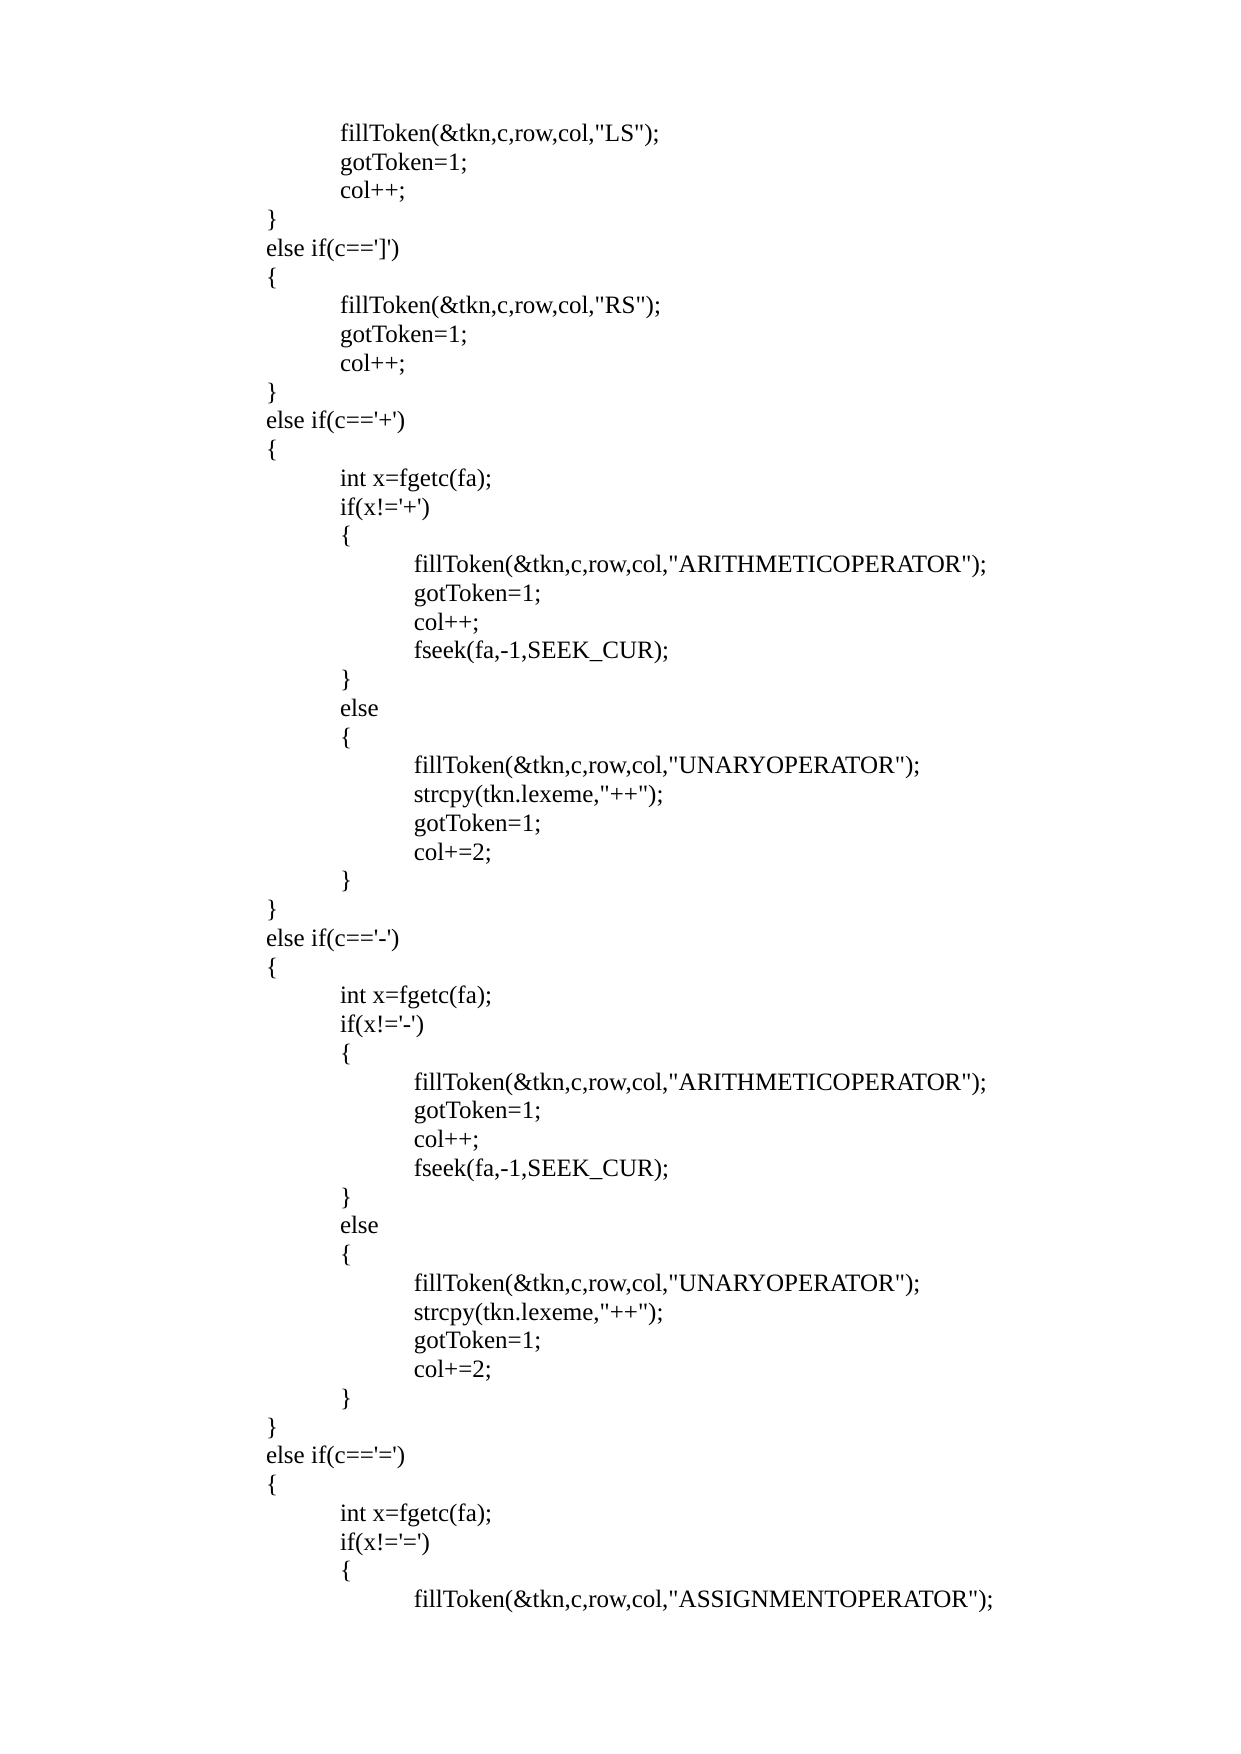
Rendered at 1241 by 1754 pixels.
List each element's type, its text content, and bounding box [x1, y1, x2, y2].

text int x=fgetc(fa); [118, 463, 1122, 492]
text col++; [118, 348, 1122, 377]
text } [118, 377, 1122, 406]
text { [118, 1038, 1122, 1067]
text if(x!='+') [118, 492, 1122, 521]
text } [118, 1383, 1122, 1412]
text gotToken=1; [118, 319, 1122, 348]
text fseek(fa,-1,SEEK_CUR); [118, 1153, 1122, 1182]
text } [118, 204, 1122, 233]
text } [118, 664, 1122, 693]
text } [118, 894, 1122, 923]
text strcpy(tkn.lexeme,"++"); [118, 1297, 1122, 1326]
text fillToken(&tkn,c,row,col,"ASSIGNMENTOPERATOR"); [118, 1584, 1122, 1613]
text gotToken=1; [118, 147, 1122, 176]
text col++; [118, 176, 1122, 204]
text fillToken(&tkn,c,row,col,"ARITHMETICOPERATOR"); [118, 549, 1122, 578]
text fillToken(&tkn,c,row,col,"UNARYOPERATOR"); [118, 751, 1122, 779]
text } [118, 1412, 1122, 1441]
text gotToken=1; [118, 808, 1122, 837]
text if(x!='=') [118, 1527, 1122, 1556]
text { [118, 521, 1122, 549]
text else if(c==']') [118, 233, 1122, 262]
text col+=2; [118, 837, 1122, 866]
text { [118, 1239, 1122, 1268]
text { [118, 722, 1122, 751]
text else if(c=='+') [118, 406, 1122, 434]
text gotToken=1; [118, 1326, 1122, 1354]
text { [118, 952, 1122, 981]
text fillToken(&tkn,c,row,col,"ARITHMETICOPERATOR"); [118, 1067, 1122, 1096]
text col++; [118, 1124, 1122, 1153]
text fillToken(&tkn,c,row,col,"UNARYOPERATOR"); [118, 1268, 1122, 1297]
text } [118, 866, 1122, 894]
text if(x!='-') [118, 1009, 1122, 1038]
text fillToken(&tkn,c,row,col,"RS"); [118, 291, 1122, 319]
text { [118, 434, 1122, 463]
text gotToken=1; [118, 578, 1122, 607]
text fillToken(&tkn,c,row,col,"LS"); [118, 118, 1122, 147]
text fseek(fa,-1,SEEK_CUR); [118, 636, 1122, 664]
text else if(c=='=') [118, 1441, 1122, 1469]
text else [118, 1211, 1122, 1239]
text int x=fgetc(fa); [118, 981, 1122, 1009]
text col++; [118, 607, 1122, 636]
text gotToken=1; [118, 1096, 1122, 1124]
text { [118, 1469, 1122, 1498]
text { [118, 1556, 1122, 1584]
text { [118, 262, 1122, 291]
text col+=2; [118, 1354, 1122, 1383]
text else if(c=='-') [118, 923, 1122, 952]
text int x=fgetc(fa); [118, 1498, 1122, 1527]
text } [118, 1182, 1122, 1211]
text strcpy(tkn.lexeme,"++"); [118, 779, 1122, 808]
text else [118, 693, 1122, 722]
